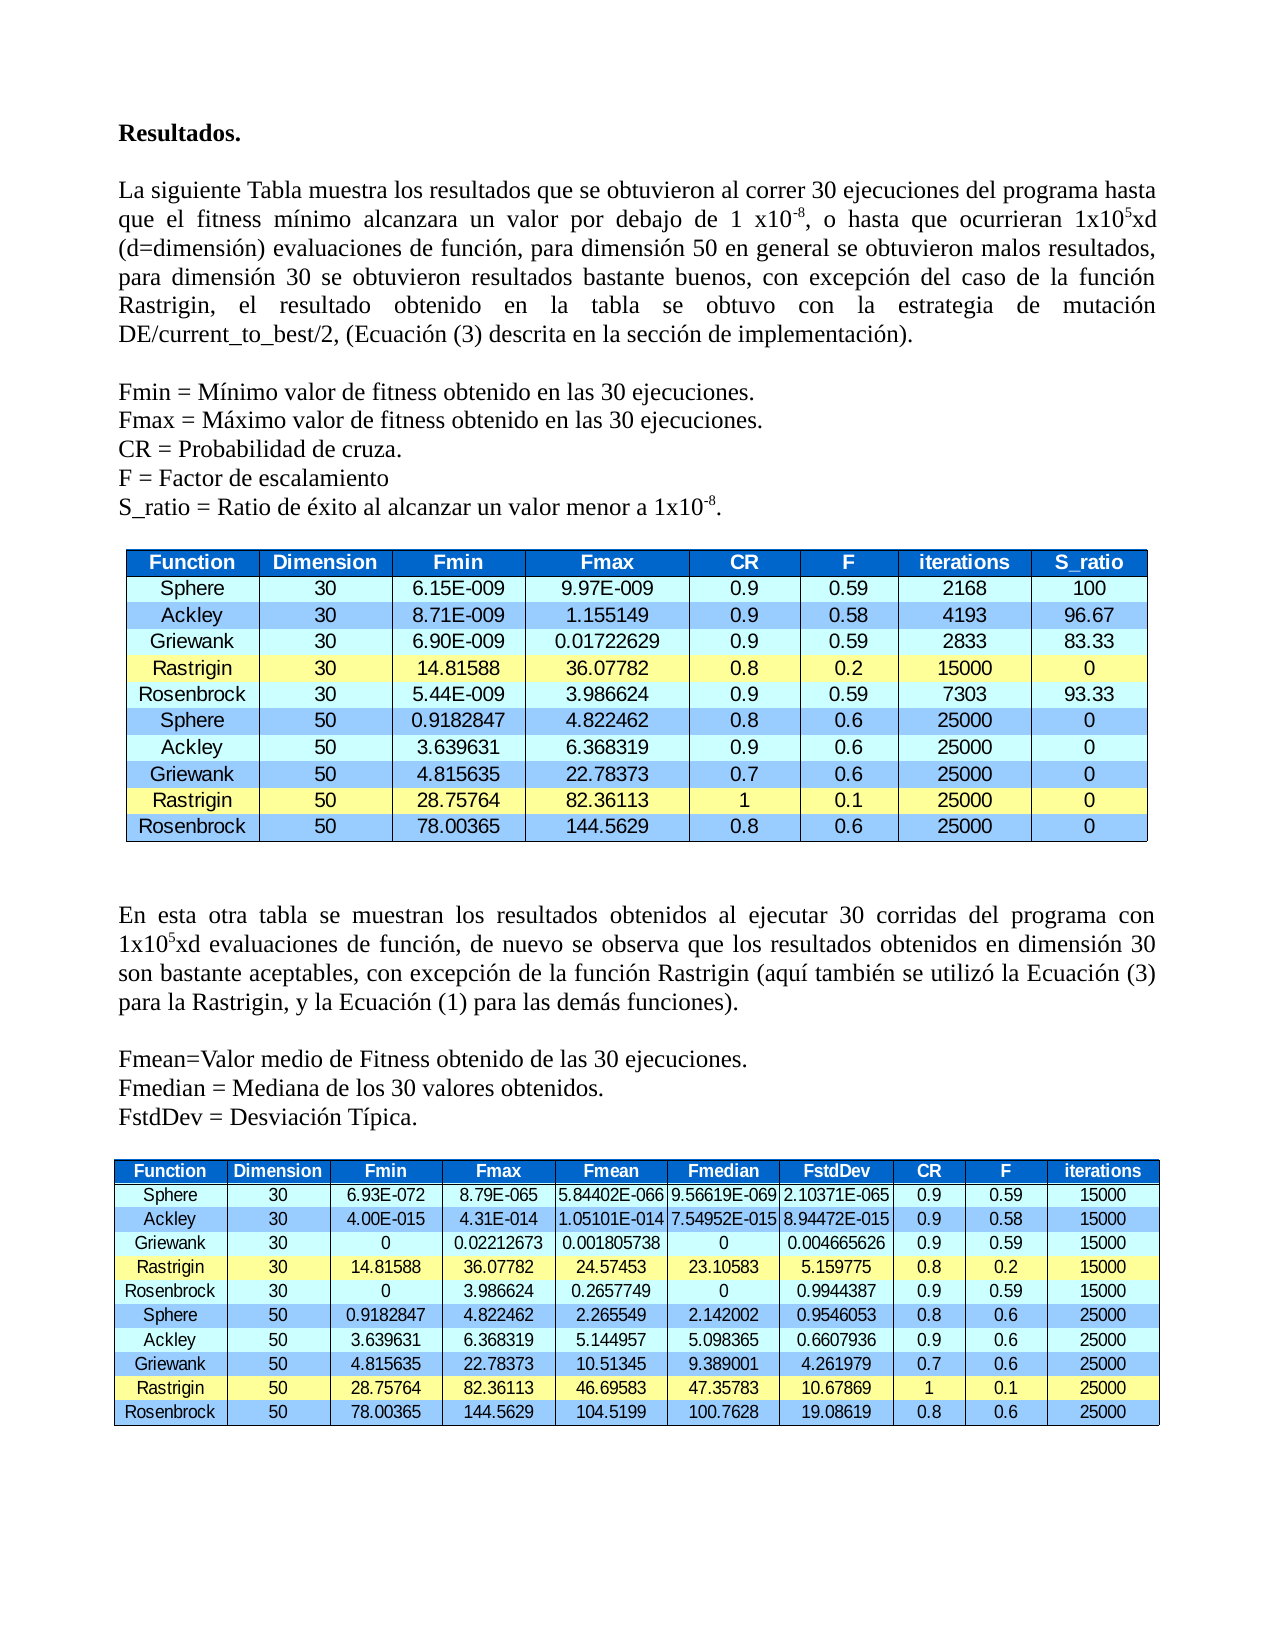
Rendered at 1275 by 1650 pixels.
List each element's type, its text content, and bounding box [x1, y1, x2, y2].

text Fmedian = Mediana de los 30 valores obtenidos. [118, 1073, 1157, 1102]
text S_ratio = Ratio de éxito al alcanzar un valor menor a 1x10-8. [118, 492, 1157, 521]
text F = Factor de escalamiento [118, 463, 1157, 492]
text Fmin = Mínimo valor de fitness obtenido en las 30 ejecuciones. [118, 377, 1157, 406]
text FstdDev = Desviación Típica. [118, 1102, 1157, 1130]
text Fmean=Valor medio de Fitness obtenido de las 30 ejecuciones. [118, 1044, 1157, 1073]
text La siguiente Tabla muestra los resultados que se obtuvieron al correr 30 ejecuciones del programa hasta que el fitness mínimo alcanzara un valor por debajo de 1 x10-8, o hasta que ocurrieran 1x105xd (d=dimensión) evaluaciones de función, para dimensión 50 en general se obtuvieron malos resultados, para dimensión 30 se obtuvieron resultados bastante buenos, con excepción del caso de la función Rastrigin, el resultado obtenido en la tabla se obtuvo con la estrategia de mutación DE/current_to_best/2, (Ecuación (3) descrita en la sección de implementación). [118, 176, 1157, 348]
text En esta otra tabla se muestran los resultados obtenidos al ejecutar 30 corridas del programa con 1x105xd evaluaciones de función, de nuevo se observa que los resultados obtenidos en dimensión 30 son bastante aceptables, con excepción de la función Rastrigin (aquí también se utilizó la Ecuación (3) para la Rastrigin, y la Ecuación (1) para las demás funciones). [118, 900, 1157, 1015]
text Resultados. [118, 118, 1157, 147]
text CR = Probabilidad de cruza. [118, 434, 1157, 463]
text Fmax = Máximo valor de fitness obtenido en las 30 ejecuciones. [118, 406, 1157, 434]
